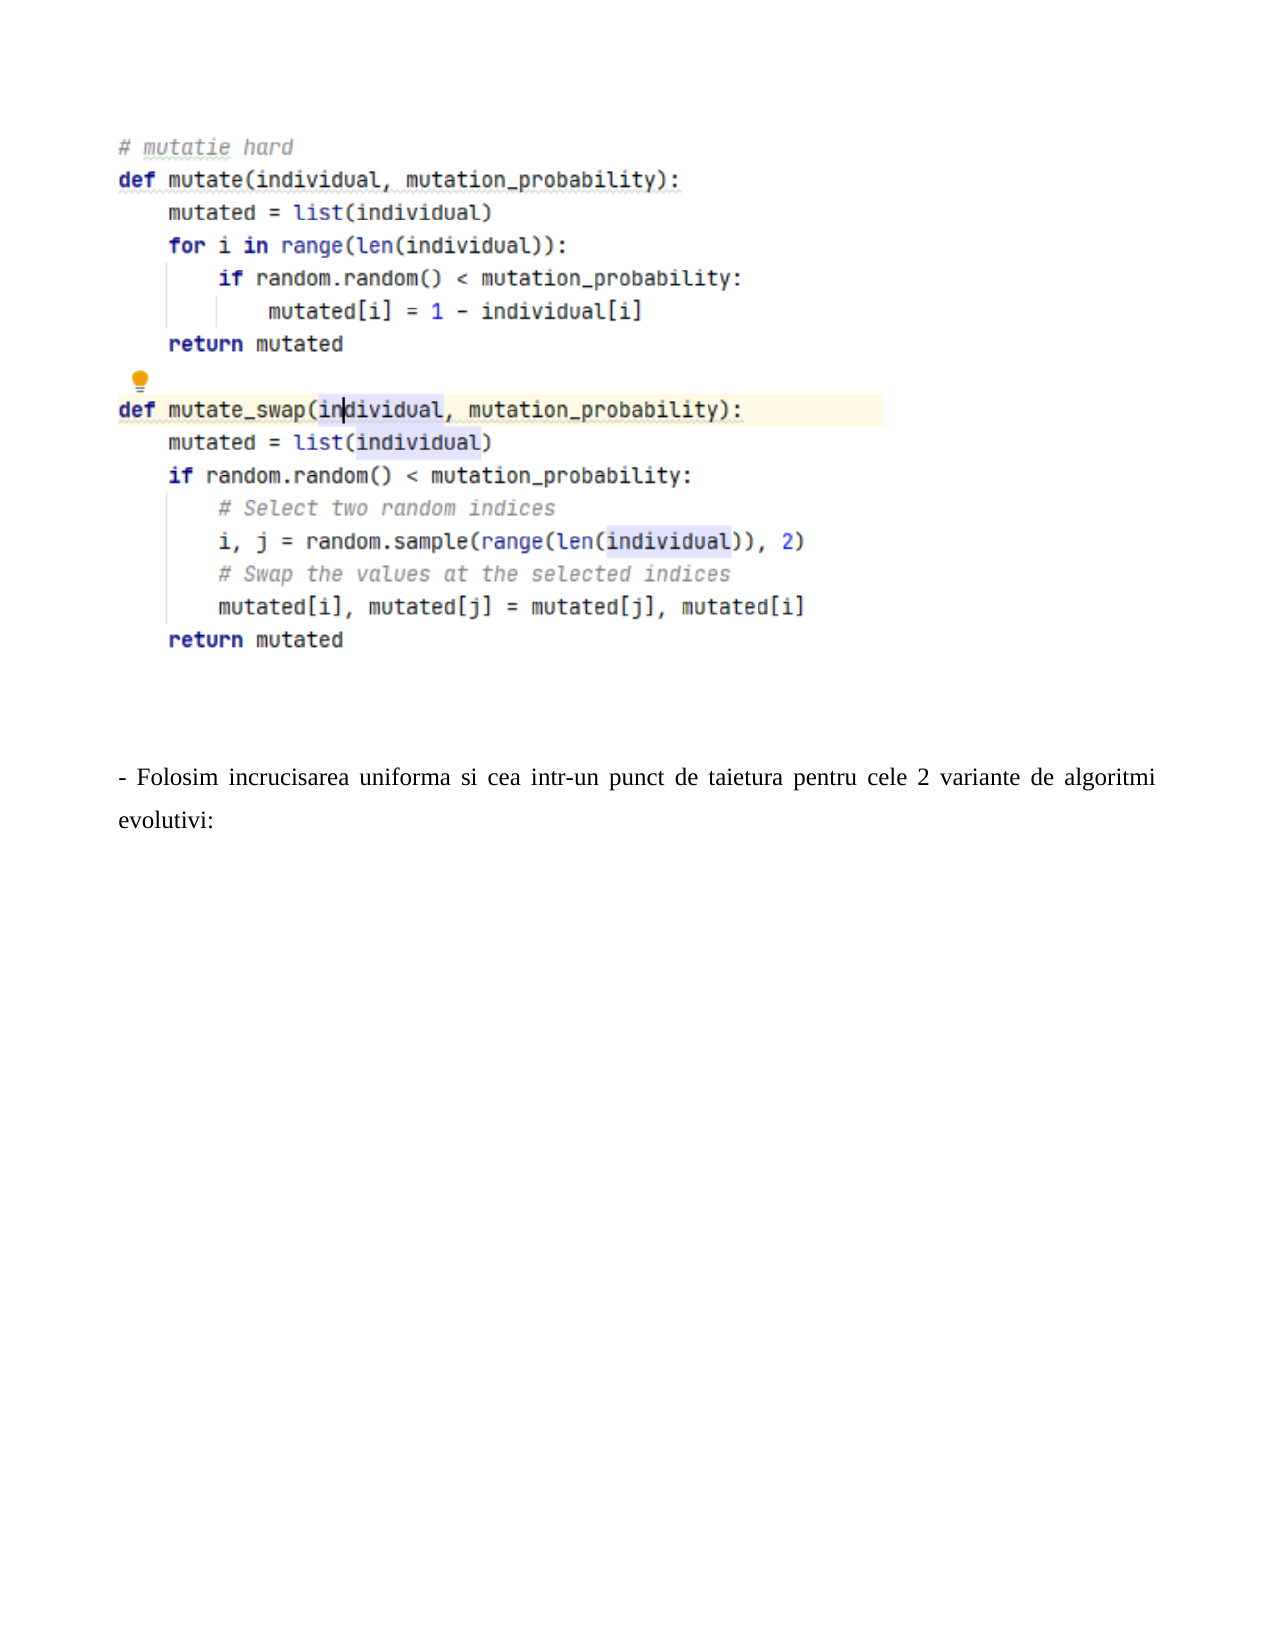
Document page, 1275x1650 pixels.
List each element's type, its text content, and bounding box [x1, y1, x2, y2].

text - Folosim incrucisarea uniforma si cea intr-un punct de taietura pentru cele 2 variante de algoritmi evolutivi: [118, 762, 1157, 834]
